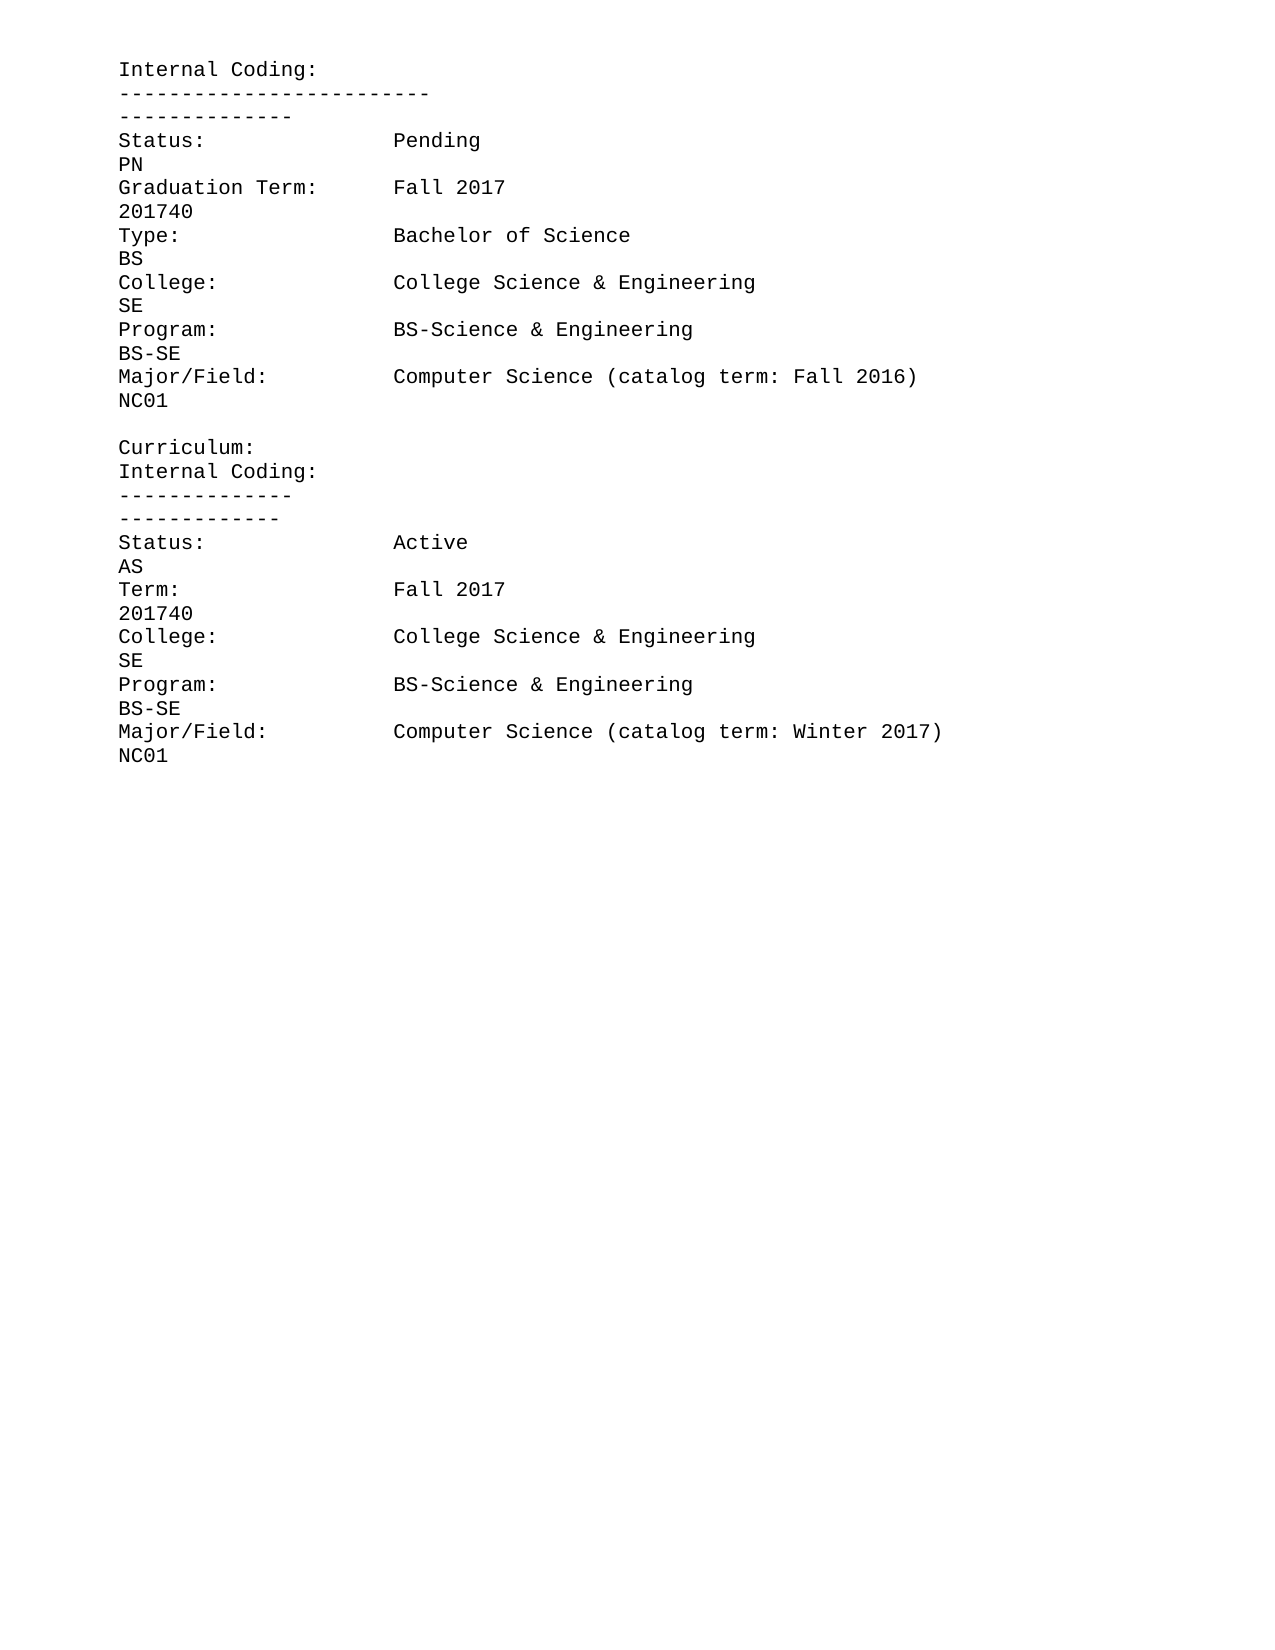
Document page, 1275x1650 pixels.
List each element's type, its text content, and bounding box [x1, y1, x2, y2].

text College: College Science & Engineering SE [118, 272, 1216, 319]
text Major/Field: Computer Science (catalog term: Winter 2017) NC01 [118, 721, 1216, 768]
text Status: Active AS [118, 532, 1216, 579]
text Major/Field: Computer Science (catalog term: Fall 2016) NC01 [118, 366, 1216, 414]
text Program: BS-Science & Engineering BS-SE [118, 674, 1216, 721]
text ------------------------- -------------- [118, 83, 1216, 130]
text College: College Science & Engineering SE [118, 627, 1216, 674]
text Type: Bachelor of Science BS [118, 224, 1216, 272]
text Status: Pending PN [118, 130, 1216, 177]
text -------------- ------------- [118, 485, 1216, 532]
text Term: Fall 2017 201740 [118, 579, 1216, 627]
text Graduation Term: Fall 2017 201740 [118, 177, 1216, 224]
text Curriculum: Internal Coding: [118, 437, 1216, 485]
text Program: BS-Science & Engineering BS-SE [118, 319, 1216, 366]
text Internal Coding: [118, 59, 1216, 83]
